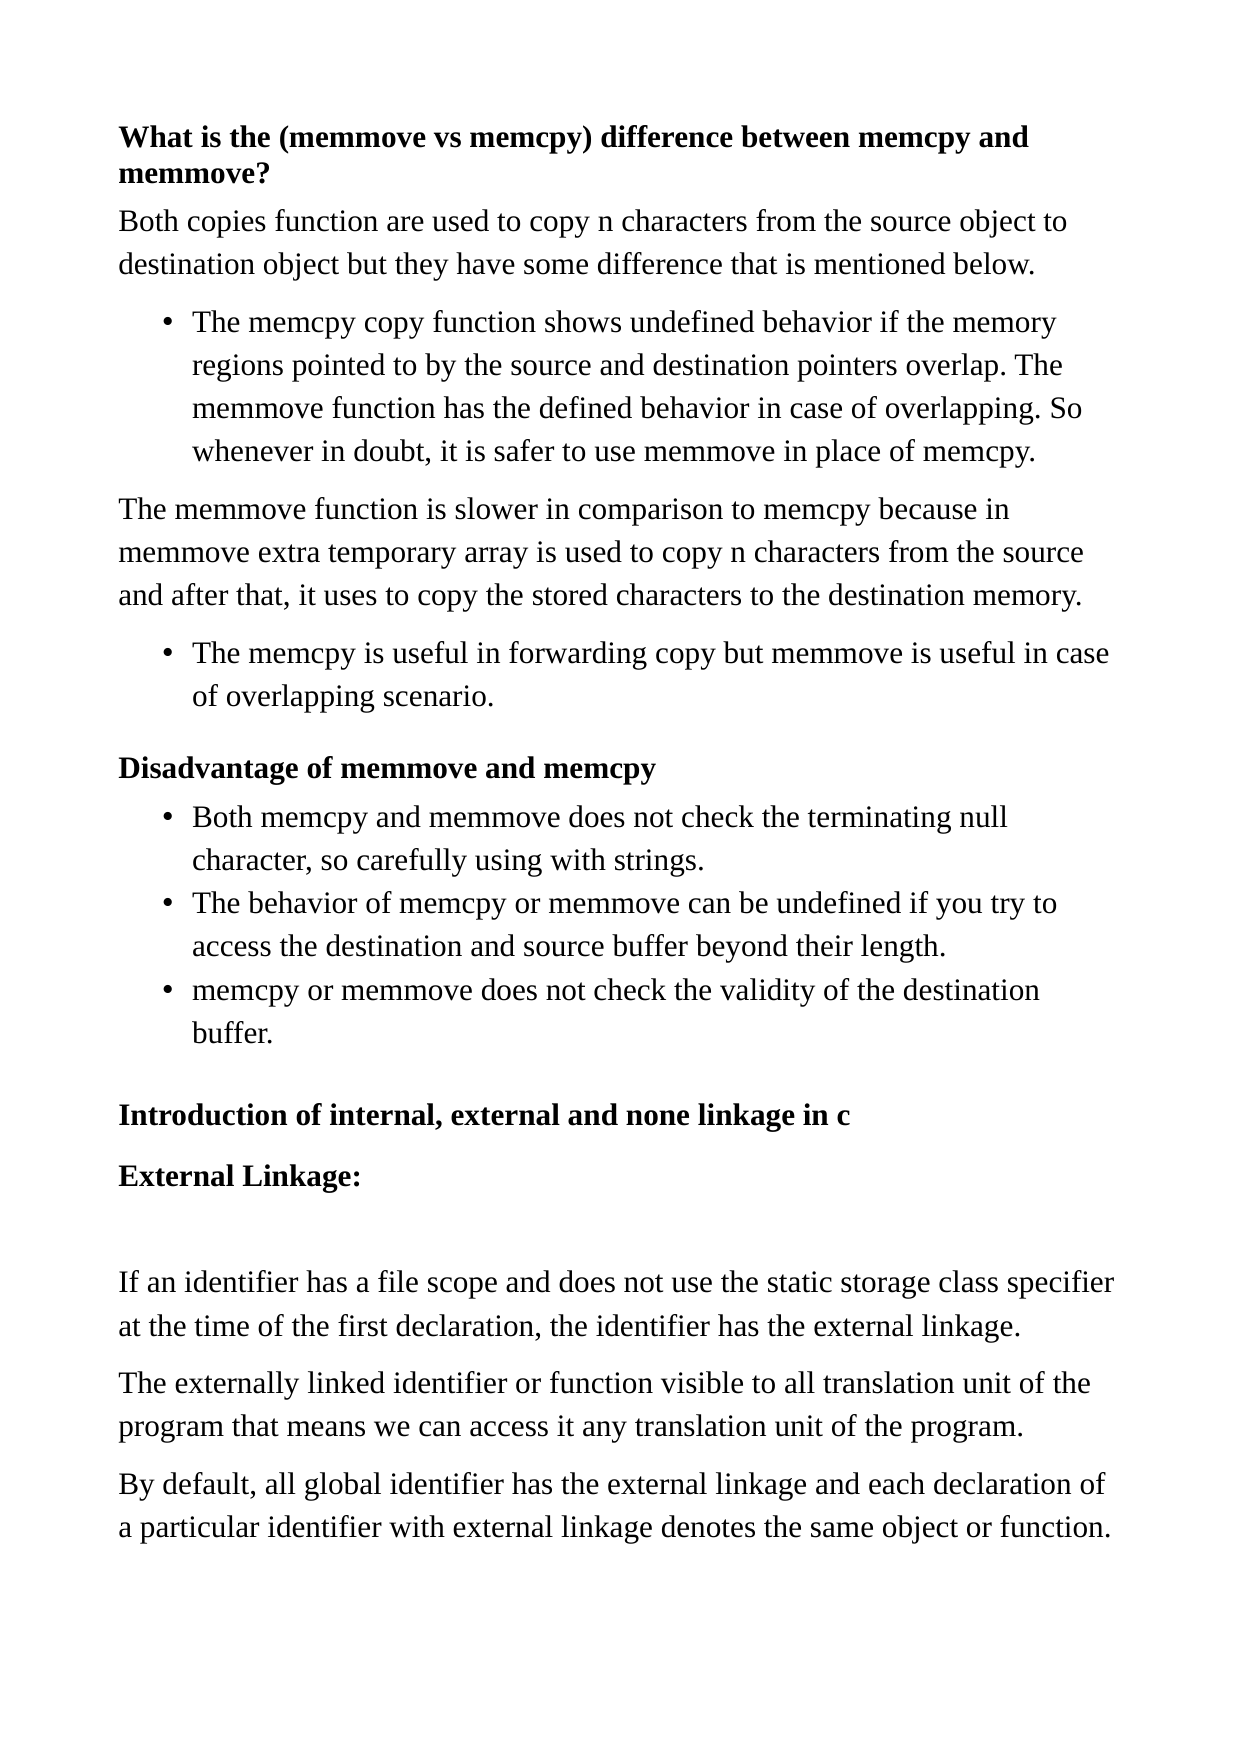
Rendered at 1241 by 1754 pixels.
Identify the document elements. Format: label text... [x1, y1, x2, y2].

text The externally linked identifier or function visible to all translation unit of the program that means we can access it any translation unit of the program. [118, 1364, 1122, 1443]
text Both copies function are used to copy n characters from the source object to destination object but they have some difference that is mentioned below. [118, 202, 1122, 282]
text The memmove function is slower in comparison to memcpy because in memmove extra temporary array is used to copy n characters from the source and after that, it uses to copy the stored characters to the destination memory. [118, 490, 1122, 613]
text If an identifier has a file scope and does not use the static storage class specifier at the time of the first declaration, the identifier has the external linkage. [118, 1264, 1122, 1343]
list The behavior of memcpy or memmove can be undefined if you try to access the destination and source buffer beyond their length. [162, 884, 1122, 963]
list The memcpy copy function shows undefined behavior if the memory regions pointed to by the source and destination pointers overlap. The memmove function has the defined behavior in case of overlapping. So whenever in doubt, it is safer to use memmove in place of memcpy. [162, 303, 1122, 469]
subtitle What is the (memmove vs memcpy) difference between memcpy and memmove? [118, 118, 1122, 190]
subtitle External Linkage: [118, 1157, 1122, 1193]
text By default, all global identifier has the external linkage and each declaration of a particular identifier with external linkage denotes the same object or function. [118, 1465, 1122, 1544]
subtitle Introduction of internal, external and none linkage in c [118, 1097, 1122, 1132]
subtitle Disadvantage of memmove and memcpy [118, 750, 1122, 786]
list memcpy or memmove does not check the validity of the destination buffer. [162, 971, 1122, 1050]
list The memcpy is useful in forwarding copy but memmove is useful in case of overlapping scenario. [162, 634, 1122, 713]
list Both memcpy and memmove does not check the terminating null character, so carefully using with strings. [162, 798, 1122, 877]
